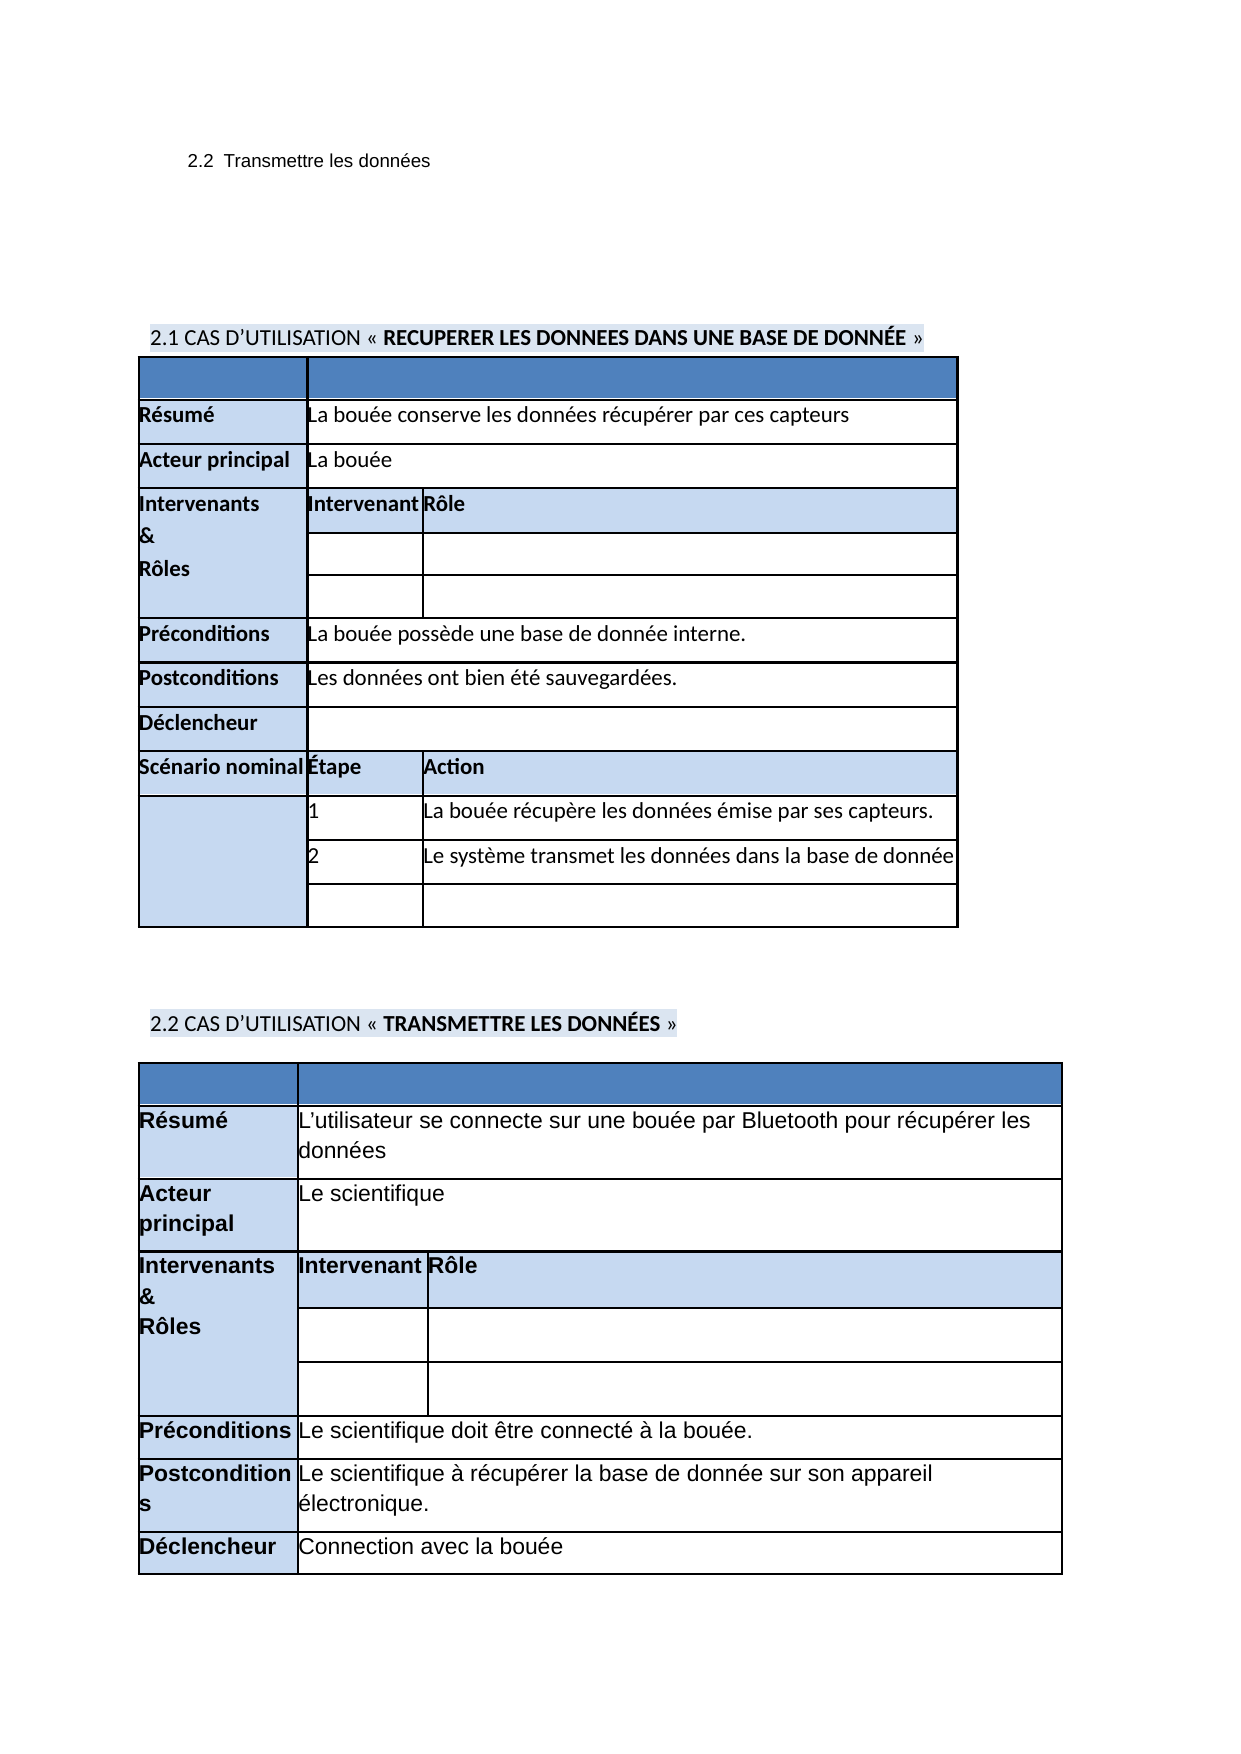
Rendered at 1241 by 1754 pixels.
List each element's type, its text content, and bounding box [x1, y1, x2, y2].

table_cell L’utilisateur se connecte sur une bouée par Bluetooth pour récupérer les données [299, 1107, 1061, 1177]
table_header [299, 1064, 1061, 1104]
table_header [309, 358, 956, 398]
table_cell Étape [309, 752, 422, 794]
table_cell La bouée récupère les données émise par ses capteurs. [424, 797, 956, 839]
table_cell La bouée possède une base de donnée interne. [309, 619, 956, 661]
table_cell Rôle [424, 489, 956, 532]
table_cell Rôle [429, 1253, 1061, 1307]
table_cell Le système transmet les données dans la base de donnée [424, 841, 956, 883]
table_cell [429, 1363, 1061, 1415]
table_cell [309, 576, 422, 617]
table_header [140, 358, 306, 398]
table_cell [424, 885, 956, 926]
table_cell Scénario nominal [140, 752, 306, 794]
table_header [140, 1064, 297, 1104]
table_cell [309, 708, 956, 750]
table_cell [140, 797, 306, 926]
table_cell Déclencheur [140, 708, 306, 750]
table_cell [299, 1309, 427, 1361]
table_cell Déclencheur [140, 1533, 297, 1573]
table_cell [309, 534, 422, 574]
table_cell [429, 1309, 1061, 1361]
table_cell Le scientifique [299, 1180, 1061, 1250]
table_cell Intervenant [299, 1253, 427, 1307]
table_cell [424, 534, 956, 574]
table_cell [424, 576, 956, 617]
text 2.2 Transmettre les données [187, 150, 1090, 172]
table_cell Le scientifique doit être connecté à la bouée. [299, 1417, 1061, 1458]
table_cell Acteur principal [140, 445, 306, 487]
table_cell Acteur principal [140, 1180, 297, 1250]
table_cell Connection avec la bouée [299, 1533, 1061, 1573]
table_cell Le scientifique à récupérer la base de donnée sur son appareil électronique. [299, 1460, 1061, 1531]
table_cell 1 [309, 797, 422, 839]
table_cell Préconditions [140, 619, 306, 661]
table_cell Postconditions [140, 664, 306, 706]
table_cell Les données ont bien été sauvegardées. [309, 664, 956, 706]
table_cell Action [424, 752, 956, 794]
table_cell 2 [309, 841, 422, 883]
table_cell Intervenants & Rôles [140, 489, 306, 617]
table_cell Résumé [140, 401, 306, 443]
table_cell La bouée [309, 445, 956, 487]
table_cell Préconditions [140, 1417, 297, 1458]
table_cell Intervenant [309, 489, 422, 532]
text 2.2 CAS D’UTILISATION « TRANSMETTRE LES DONNÉES » [150, 1009, 1090, 1037]
table_cell [309, 885, 422, 926]
text 2.1 CAS D’UTILISATION « RECUPERER LES DONNEES DANS UNE BASE DE DONNÉE » [150, 323, 1090, 352]
table_cell Postconditions [140, 1460, 297, 1531]
table_cell [299, 1363, 427, 1415]
table_cell Résumé [140, 1107, 297, 1177]
table_cell Intervenants & Rôles [140, 1253, 297, 1415]
table_cell La bouée conserve les données récupérer par ces capteurs [309, 401, 956, 443]
